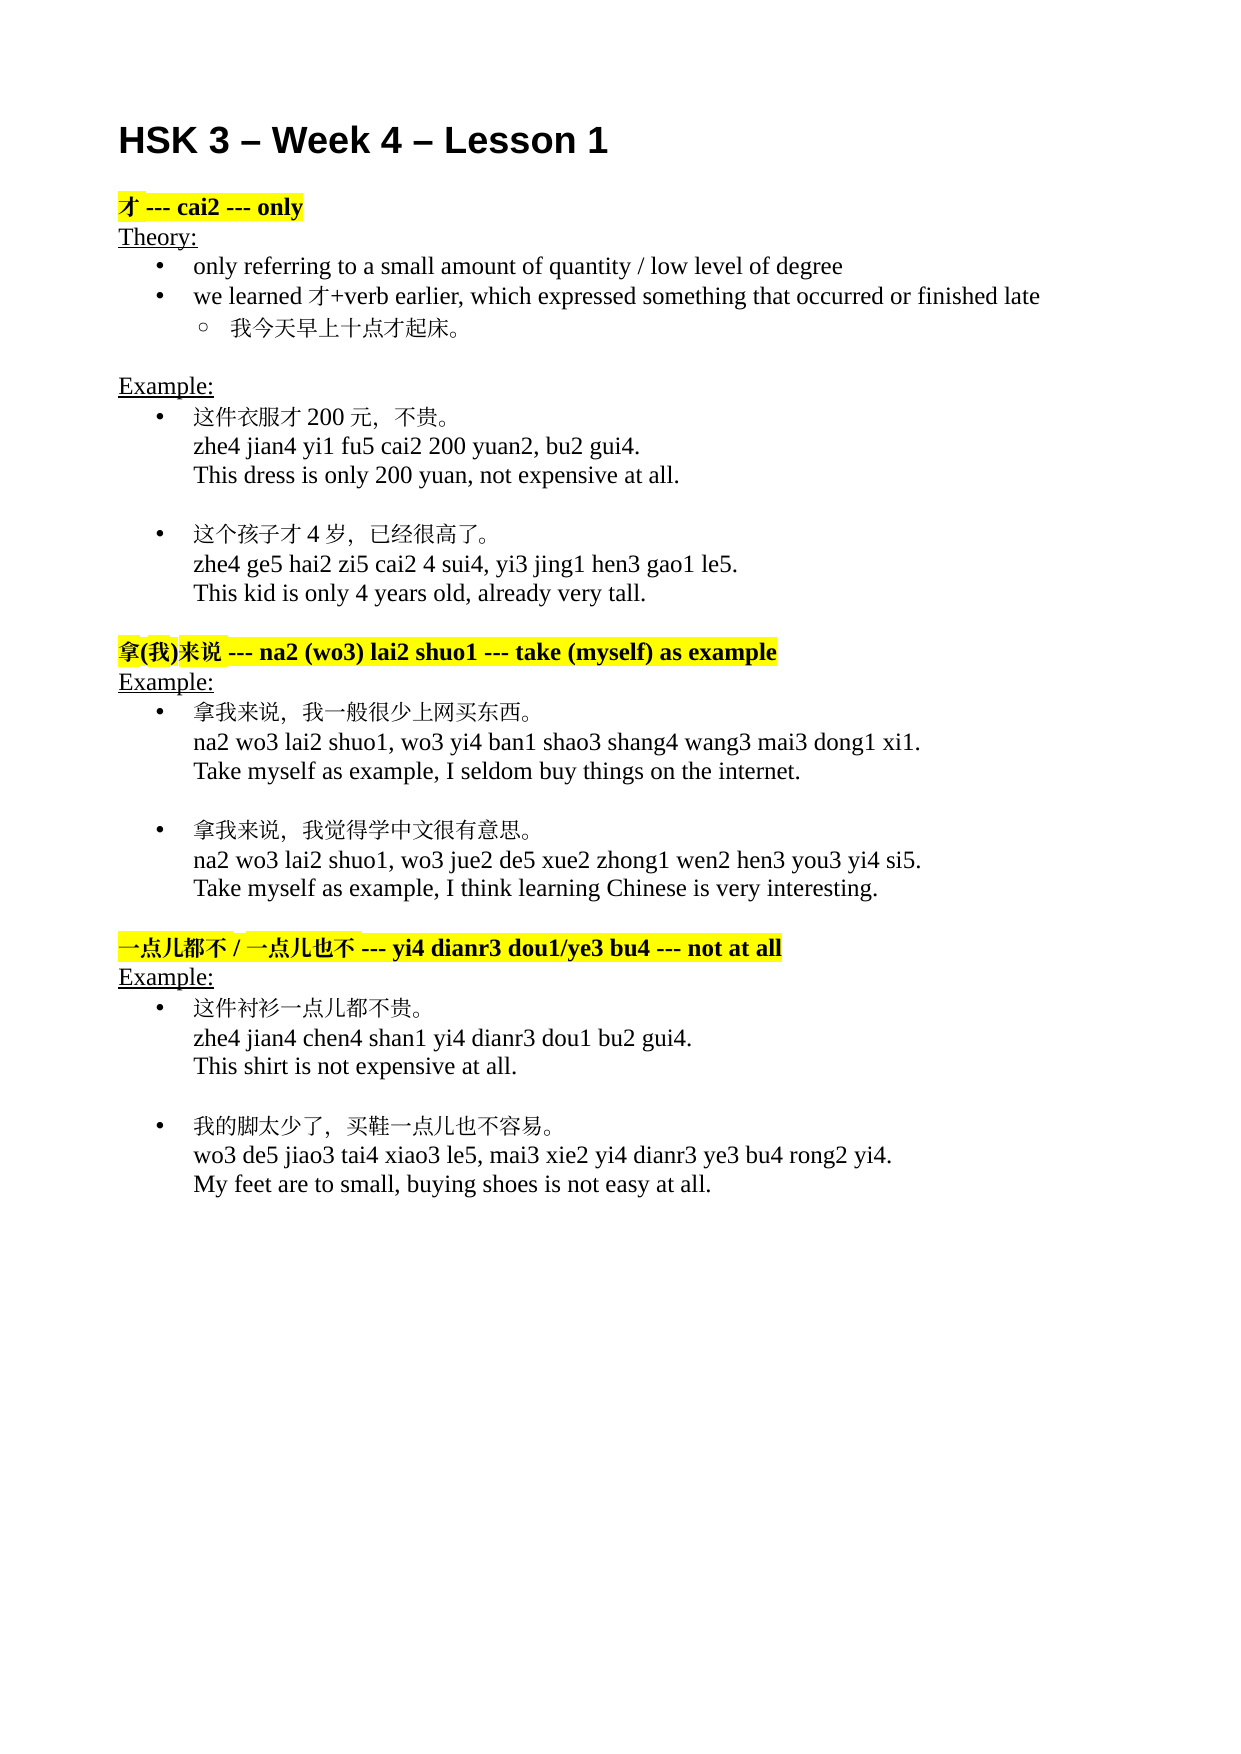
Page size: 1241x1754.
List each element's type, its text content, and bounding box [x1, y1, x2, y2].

list This dress is only 200 yuan, not expensive at all. [156, 460, 1122, 489]
text Example: [118, 962, 1122, 991]
list na2 wo3 lai2 shuo1, wo3 yi4 ban1 shao3 shang4 wang3 mai3 dong1 xi1. [156, 727, 1122, 756]
list only referring to a small amount of quantity / low level of degree [156, 251, 1122, 279]
list My feet are to small, buying shoes is not easy at all. [156, 1169, 1122, 1198]
text 一点儿都不 / 一点儿也不 --- yi4 dianr3 dou1/ye3 bu4 --- not at all [118, 931, 1122, 962]
list 拿我来说，我一般很少上网买东西。 [156, 696, 1122, 727]
list zhe4 ge5 hai2 zi5 cai2 4 sui4, yi3 jing1 hen3 gao1 le5. [156, 549, 1122, 578]
list zhe4 jian4 yi1 fu5 cai2 200 yuan2, bu2 gui4. [156, 431, 1122, 460]
text HSK 3 – Week 4 – Lesson 1 [118, 118, 1122, 162]
list wo3 de5 jiao3 tai4 xiao3 le5, mai3 xie2 yi4 dianr3 ye3 bu4 rong2 yi4. [156, 1140, 1122, 1169]
list 拿我来说，我觉得学中文很有意思。 [156, 813, 1122, 845]
text Theory: [118, 222, 1122, 251]
list we learned 才+verb earlier, which expressed something that occurred or finished late [156, 279, 1122, 311]
text 才 --- cai2 --- only [118, 191, 1122, 222]
list 我的脚太少了，买鞋一点儿也不容易。 [156, 1109, 1122, 1140]
list 这件衣服才200 元，不贵。 [156, 400, 1122, 431]
list na2 wo3 lai2 shuo1, wo3 jue2 de5 xue2 zhong1 wen2 hen3 you3 yi4 si5. [156, 845, 1122, 873]
text Example: [118, 667, 1122, 696]
list Take myself as example, I seldom buy things on the internet. [156, 756, 1122, 784]
list This kid is only 4 years old, already very tall. [156, 578, 1122, 607]
list 我今天早上十点才起床。 [193, 311, 1122, 342]
list zhe4 jian4 chen4 shan1 yi4 dianr3 dou1 bu2 gui4. [156, 1023, 1122, 1051]
list Take myself as example, I think learning Chinese is very interesting. [156, 873, 1122, 902]
list This shirt is not expensive at all. [156, 1051, 1122, 1080]
text Example: [118, 371, 1122, 400]
list 这件衬衫一点儿都不贵。 [156, 991, 1122, 1023]
list 这个孩子才4 岁，已经很高了。 [156, 518, 1122, 549]
text 拿(我)来说 --- na2 (wo3) lai2 shuo1 --- take (myself) as example [118, 635, 1122, 667]
